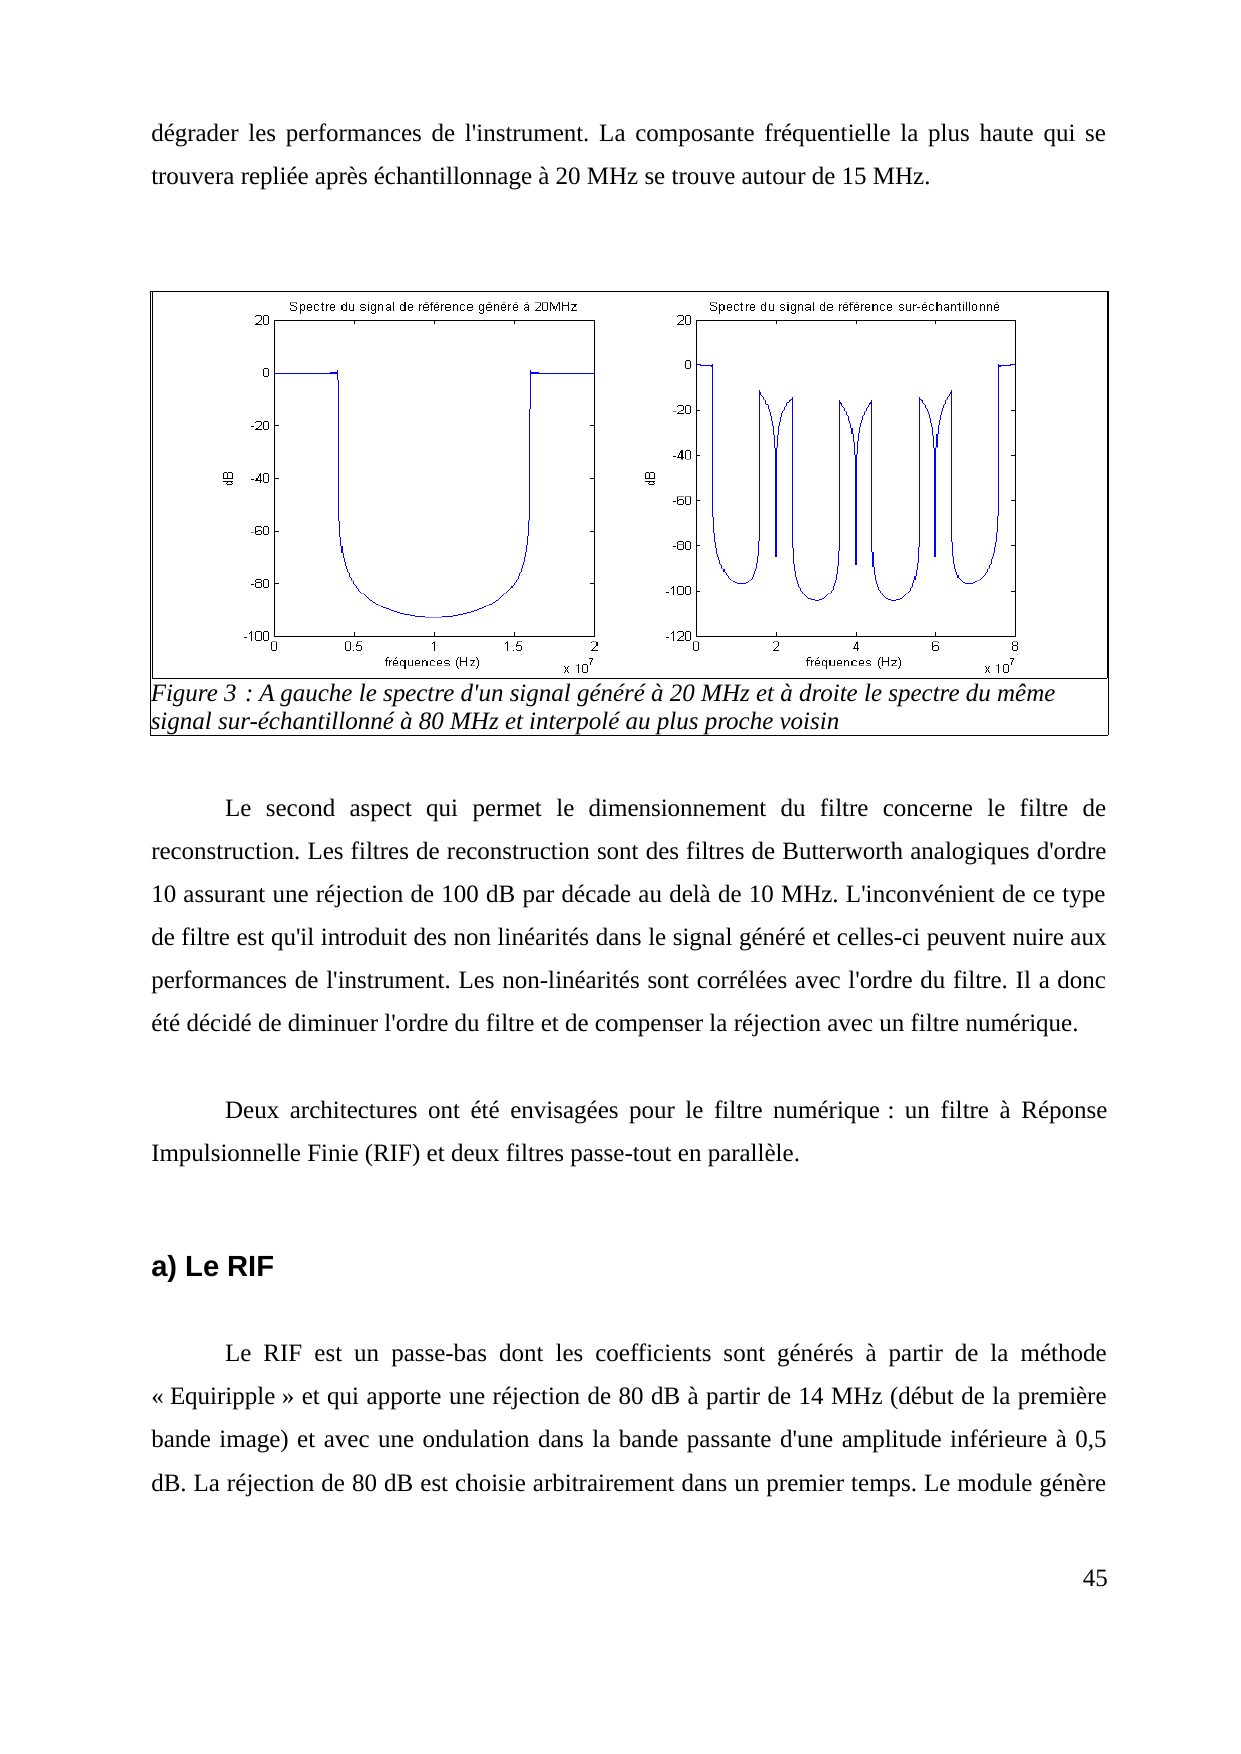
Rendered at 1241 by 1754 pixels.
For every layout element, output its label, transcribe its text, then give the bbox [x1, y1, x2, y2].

text Le RIF est un passe-bas dont les coefficients sont générés à partir de la méthode « Equiripple » et qui apporte une réjection de 80 dB à partir de 14 MHz (début de la première bande image) et avec une ondulation dans la bande passante d'une amplitude inférieure à 0,5 dB. La réjection de 80 dB est choisie arbitrairement dans un premier temps. Le module génère [151, 1338, 1108, 1496]
picture [153, 292, 1107, 678]
text Figure 3 : A gauche le spectre d'un signal généré à 20 MHz et à droite le spectre du même signal sur-échantillonné à 80 MHz et interpolé au plus proche voisin [151, 678, 1108, 735]
text Deux architectures ont été envisagées pour le filtre numérique : un filtre à Réponse Impulsionnelle Finie (RIF) et deux filtres passe-tout en parallèle. [151, 1095, 1108, 1167]
subtitle a) Le RIF [151, 1249, 1108, 1283]
text dégrader les performances de l'instrument. La composante fréquentielle la plus haute qui se trouvera repliée après échantillonnage à 20 MHz se trouve autour de 15 MHz. [151, 118, 1108, 190]
text Le second aspect qui permet le dimensionnement du filtre concerne le filtre de reconstruction. Les filtres de reconstruction sont des filtres de Butterworth analogiques d'ordre 10 assurant une réjection de 100 dB par décade au delà de 10 MHz. L'inconvénient de ce type de filtre est qu'il introduit des non linéarités dans le signal généré et celles-ci peuvent nuire aux performances de l'instrument. Les non-linéarités sont corrélées avec l'ordre du filtre. Il a donc été décidé de diminuer l'ordre du filtre et de compenser la réjection avec un filtre numérique. [151, 793, 1108, 1037]
